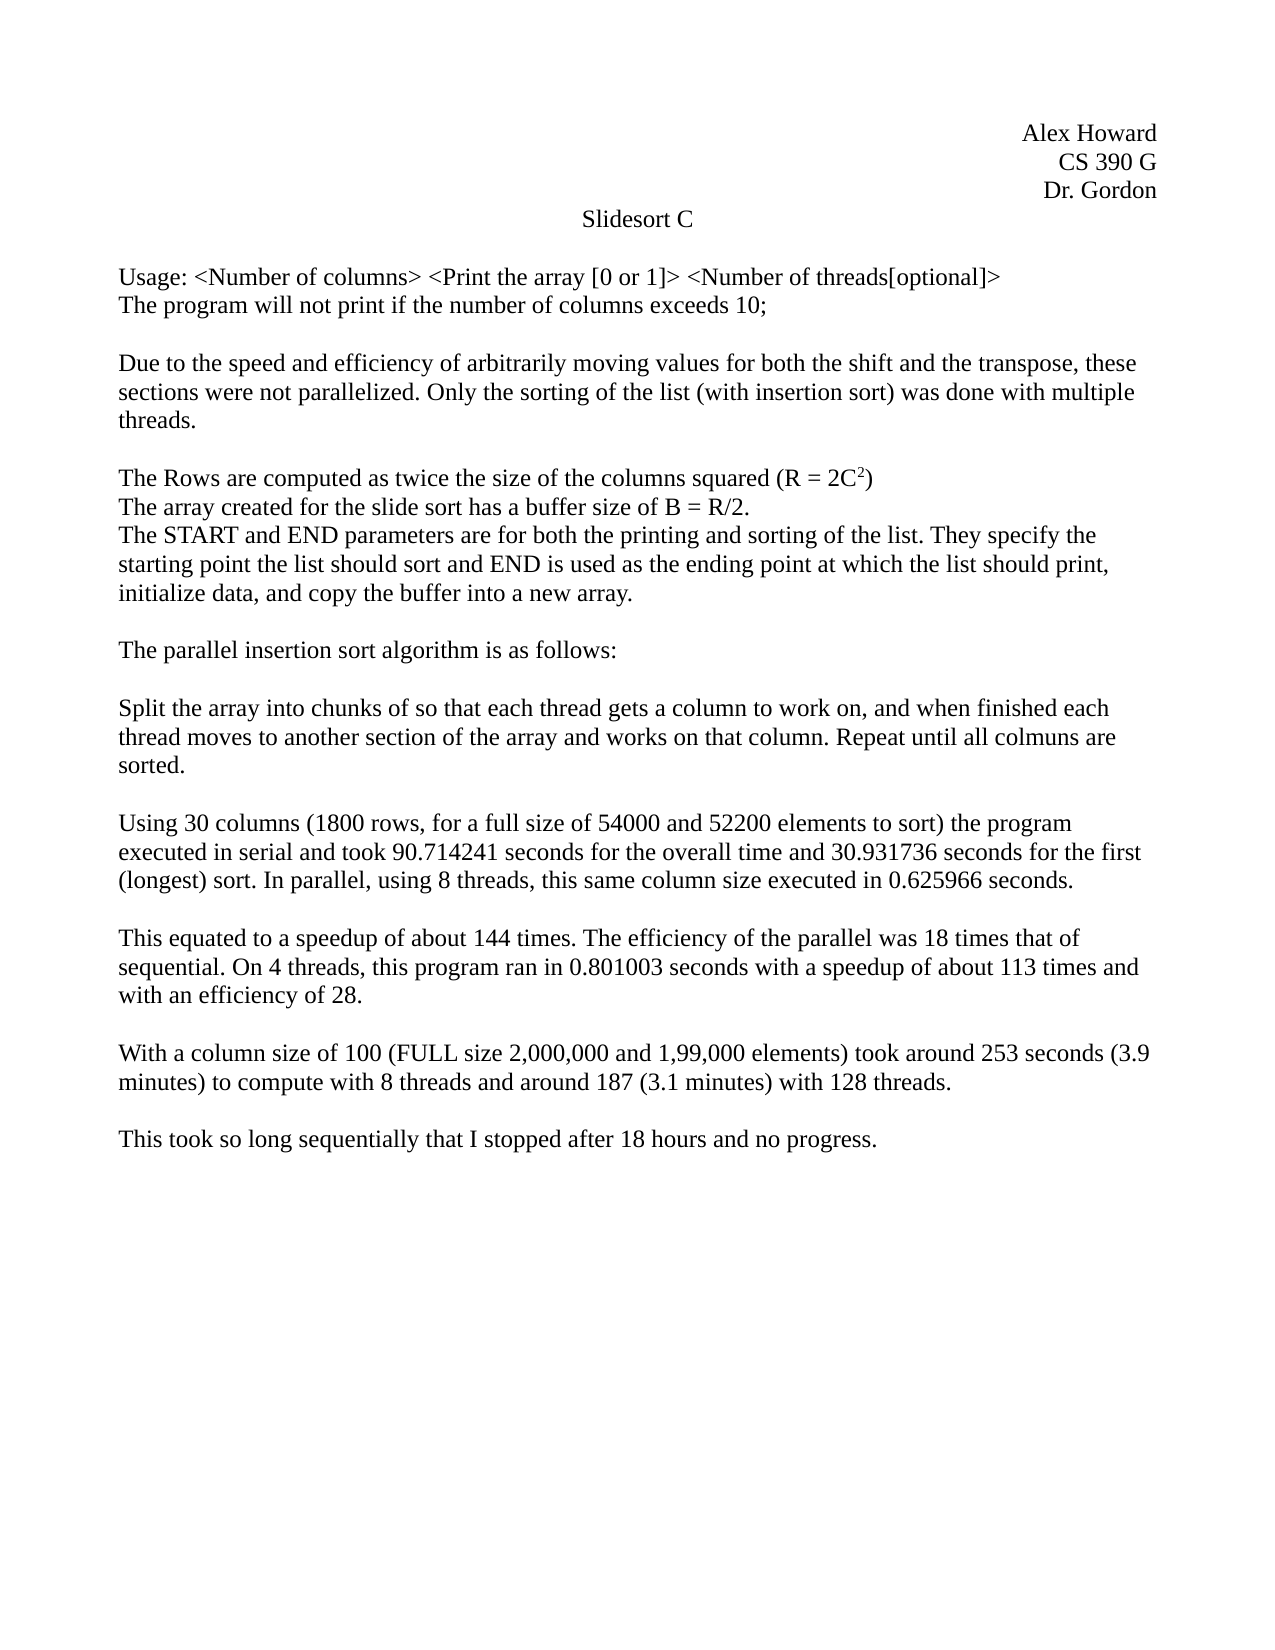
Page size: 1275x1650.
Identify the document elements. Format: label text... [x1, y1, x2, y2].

text CS 390 G [118, 147, 1157, 176]
text Usage: <Number of columns> <Print the array [0 or 1]> <Number of threads[optional]> [118, 262, 1157, 291]
text This equated to a speedup of about 144 times. The efficiency of the parallel was 18 times that of sequential. On 4 threads, this program ran in 0.801003 seconds with a speedup of about 113 times and with an efficiency of 28. [118, 923, 1157, 1009]
text With a column size of 100 (FULL size 2,000,000 and 1,99,000 elements) took around 253 seconds (3.9 minutes) to compute with 8 threads and around 187 (3.1 minutes) with 128 threads. [118, 1038, 1157, 1096]
text The START and END parameters are for both the printing and sorting of the list. They specify the starting point the list should sort and END is used as the ending point at which the list should print, initialize data, and copy the buffer into a new array. [118, 521, 1157, 607]
text The array created for the slide sort has a buffer size of B = R/2. [118, 492, 1157, 521]
text The program will not print if the number of columns exceeds 10; [118, 291, 1157, 319]
text The parallel insertion sort algorithm is as follows: [118, 636, 1157, 664]
text Split the array into chunks of so that each thread gets a column to work on, and when finished each thread moves to another section of the array and works on that column. Repeat until all colmuns are sorted. [118, 693, 1157, 779]
text Alex Howard [118, 118, 1157, 147]
text The Rows are computed as twice the size of the columns squared (R = 2C2) [118, 463, 1157, 492]
text This took so long sequentially that I stopped after 18 hours and no progress. [118, 1124, 1157, 1153]
text Using 30 columns (1800 rows, for a full size of 54000 and 52200 elements to sort) the program executed in serial and took 90.714241 seconds for the overall time and 30.931736 seconds for the first (longest) sort. In parallel, using 8 threads, this same column size executed in 0.625966 seconds. [118, 808, 1157, 894]
text Due to the speed and efficiency of arbitrarily moving values for both the shift and the transpose, these sections were not parallelized. Only the sorting of the list (with insertion sort) was done with multiple threads. [118, 348, 1157, 434]
text Dr. Gordon [118, 176, 1157, 204]
text Slidesort C [118, 204, 1157, 233]
